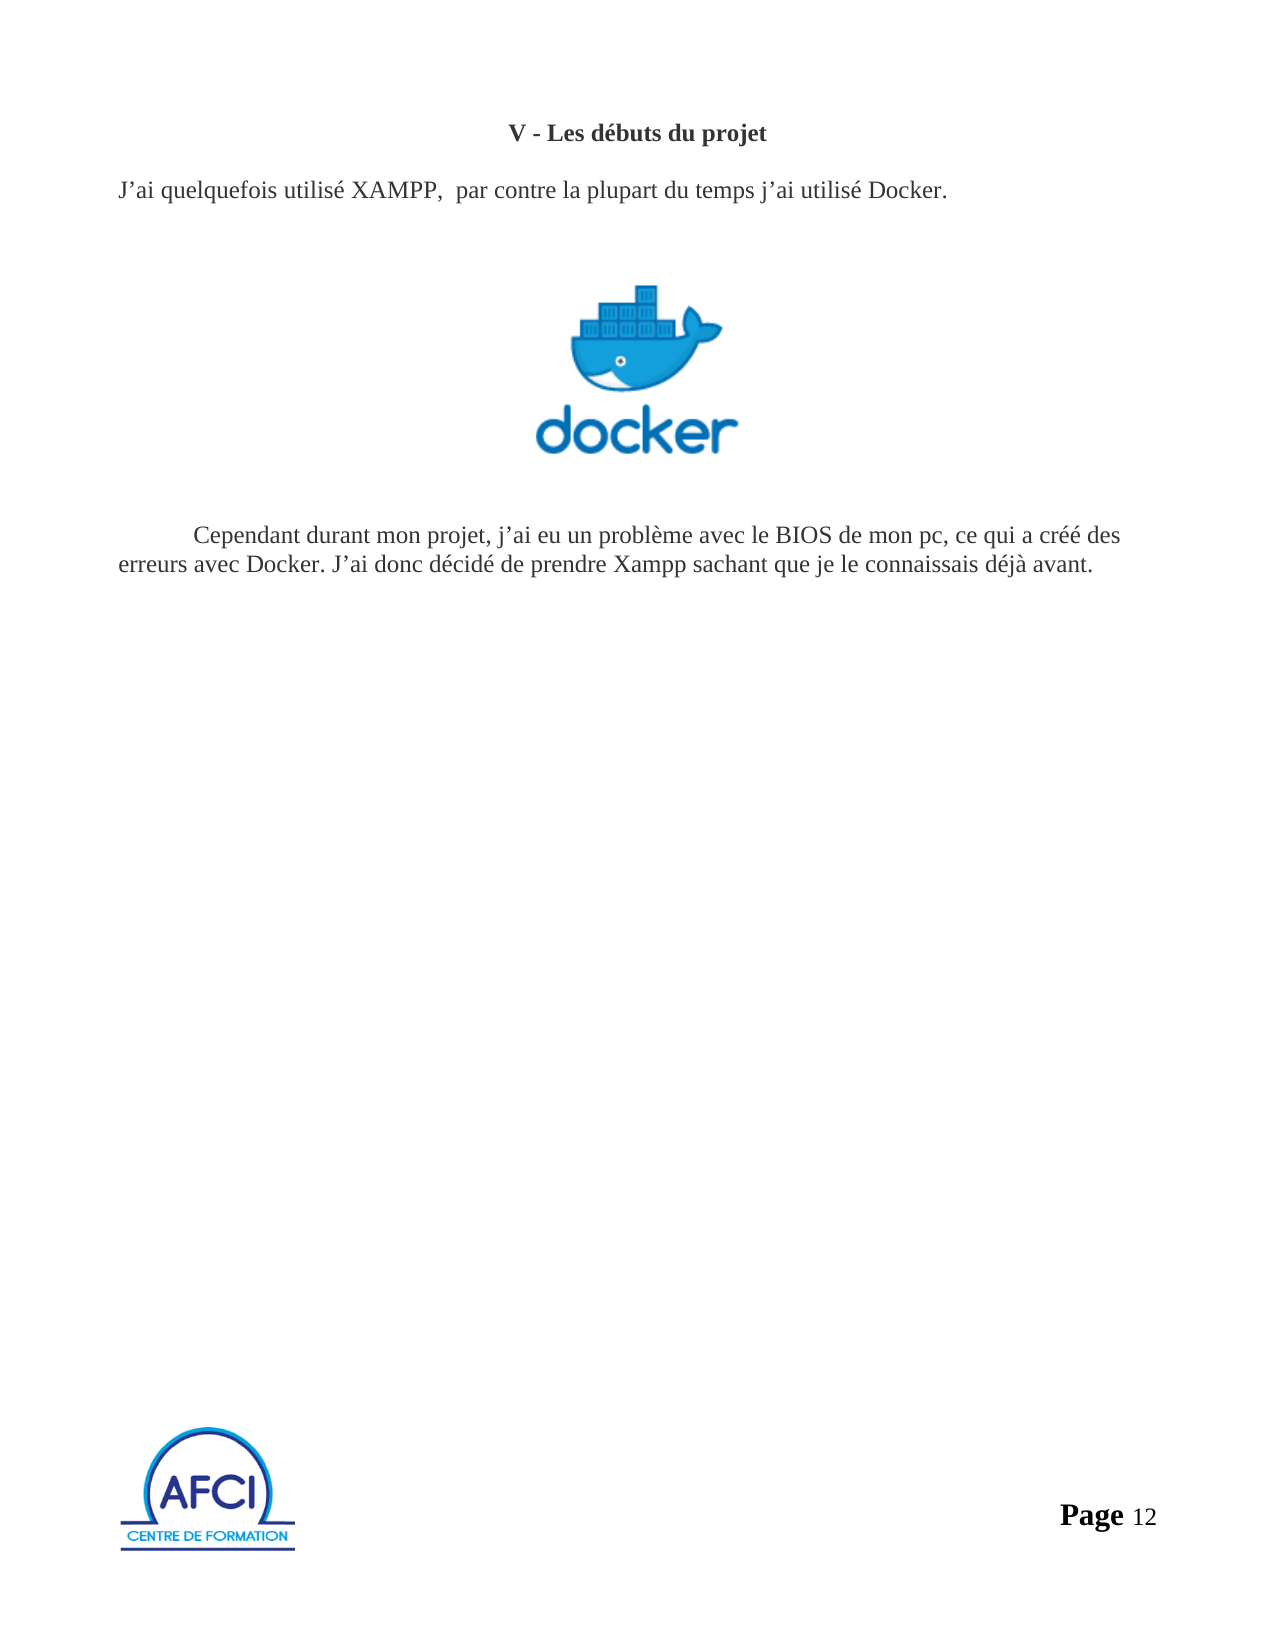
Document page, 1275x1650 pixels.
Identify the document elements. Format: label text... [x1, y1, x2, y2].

picture [120, 1427, 295, 1551]
text V - Les débuts du projet [118, 118, 1157, 147]
picture [419, 270, 856, 476]
text Cependant durant mon projet, j’ai eu un problème avec le BIOS de mon pc, ce qui a créé des erreurs avec Docker. J’ai donc décidé de prendre Xampp sachant que je le connaissais déjà avant. [118, 521, 1157, 578]
text J’ai quelquefois utilisé XAMPP, par contre la plupart du temps j’ai utilisé Docker. [118, 176, 1157, 204]
